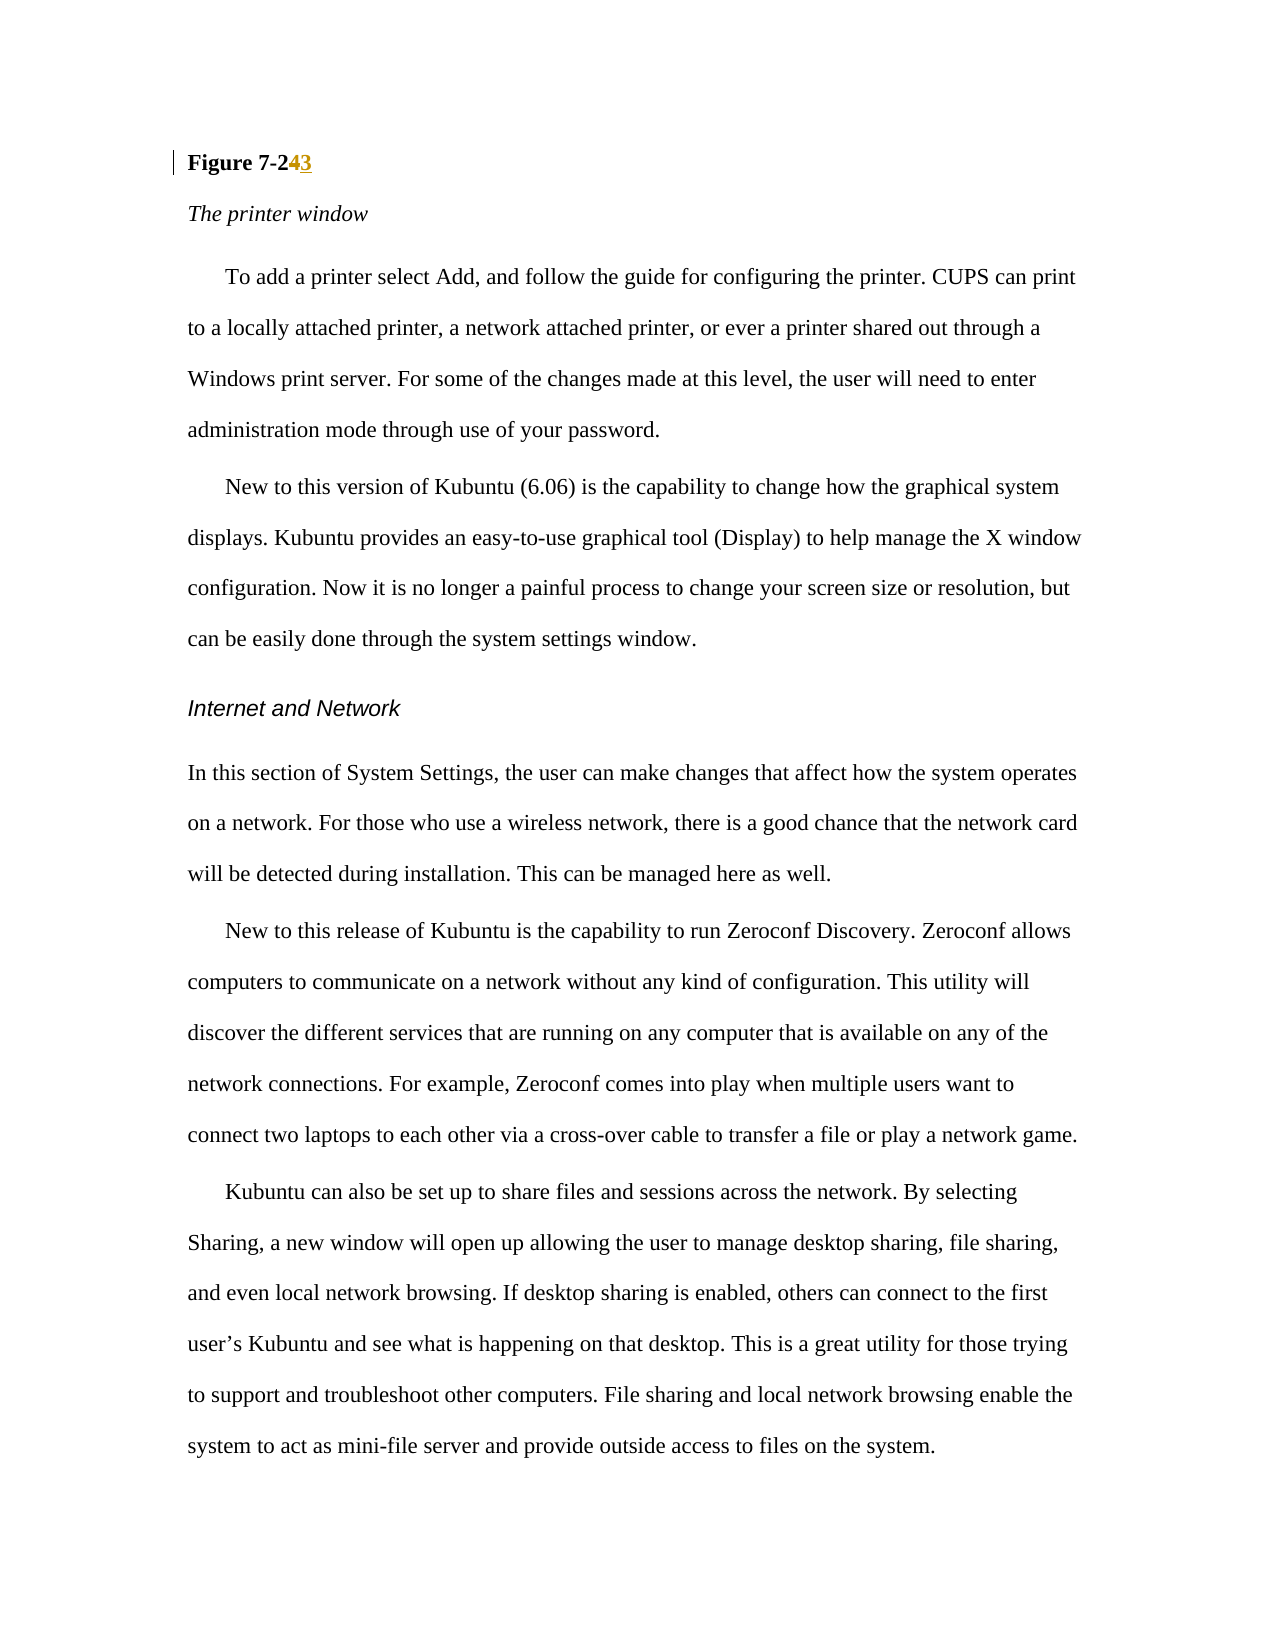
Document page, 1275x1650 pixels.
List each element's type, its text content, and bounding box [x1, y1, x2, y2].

text Figure 7-23 [187, 150, 1087, 175]
text In this section of System Settings, the user can make changes that affect how the system operates on a network. For those who use a wireless network, there is a good chance that the network card will be detected during installation. This can be managed here as well. [187, 759, 1087, 887]
text Kubuntu can also be set up to share files and sessions across the network. By selecting Sharing, a new window will open up allowing the user to manage desktop sharing, file sharing, and even local network browsing. If desktop sharing is enabled, others can connect to the first user’s Kubuntu and see what is happening on that desktop. This is a great utility for those trying to support and troubleshoot other computers. File sharing and local network browsing enable the system to act as mini-file server and provide outside access to files on the system. [187, 1179, 1087, 1458]
text New to this release of Kubuntu is the capability to run Zeroconf Discovery. Zeroconf allows computers to communicate on a network without any kind of configuration. This utility will discover the different services that are running on any computer that is available on any of the network connections. For example, Zeroconf comes into play when multiple users want to connect two laptops to each other via a cross-over cable to transfer a file or play a network game. [187, 918, 1087, 1147]
text The printer window [187, 201, 1087, 226]
text New to this version of Kubuntu (6.06) is the capability to change how the graphical system displays. Kubuntu provides an easy-to-use graphical tool (Display) to help manage the X window configuration. Now it is no longer a painful process to change your screen size or resolution, but can be easily done through the system settings window. [187, 474, 1087, 652]
text Internet and Network [187, 696, 1087, 721]
text To add a printer select Add, and follow the guide for configuring the printer. CUPS can print to a locally attached printer, a network attached printer, or ever a printer shared out through a Windows print server. For some of the changes made at this level, the user will need to enter administration mode through use of your password. [187, 264, 1087, 442]
